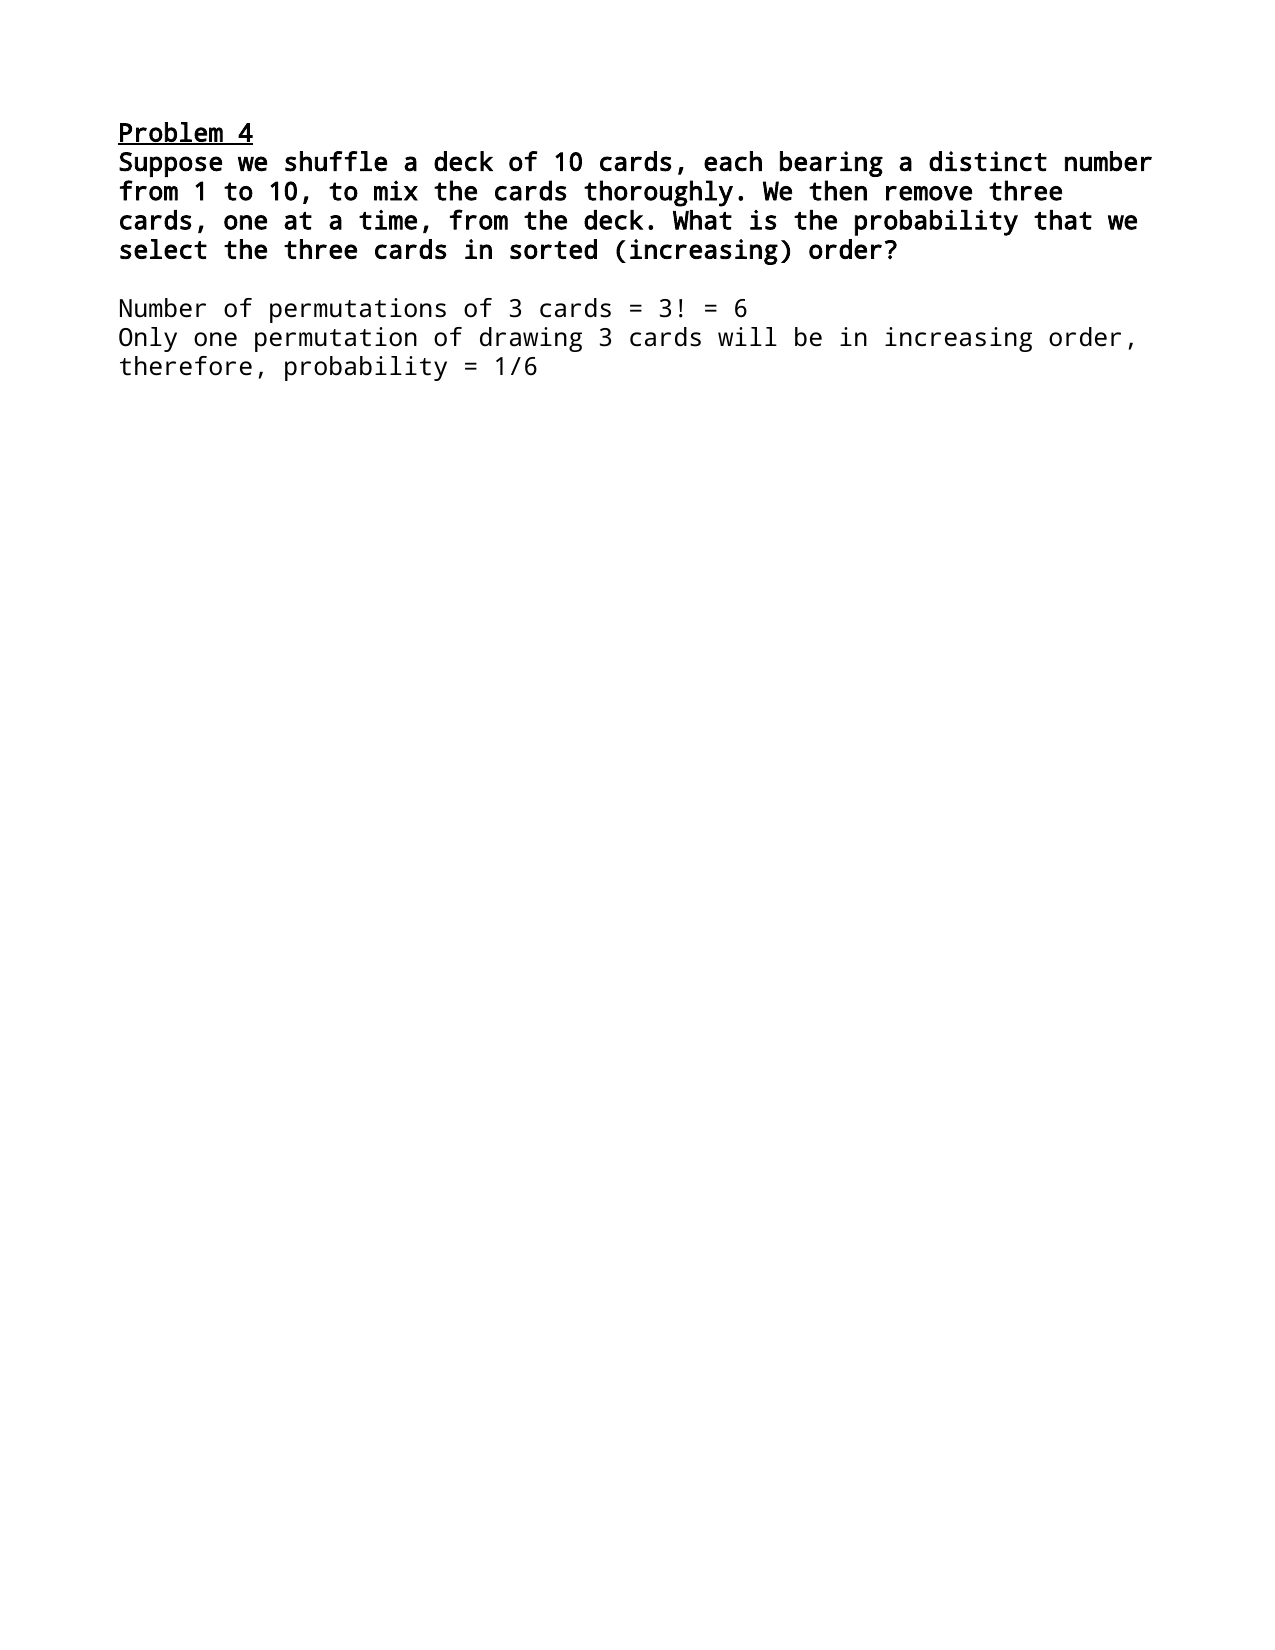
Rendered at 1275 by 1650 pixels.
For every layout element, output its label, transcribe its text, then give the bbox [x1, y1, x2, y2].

text Only one permutation of drawing 3 cards will be in increasing order, therefore, probability = 1/6 [118, 323, 1157, 382]
text Suppose we shuffle a deck of 10 cards, each bearing a distinct number from 1 to 10, to mix the cards thoroughly. We then remove three cards, one at a time, from the deck. What is the probability that we select the three cards in sorted (increasing) order? [118, 147, 1157, 264]
text Problem 4 [118, 118, 1157, 147]
text Number of permutations of 3 cards = 3! = 6 [118, 294, 1157, 323]
